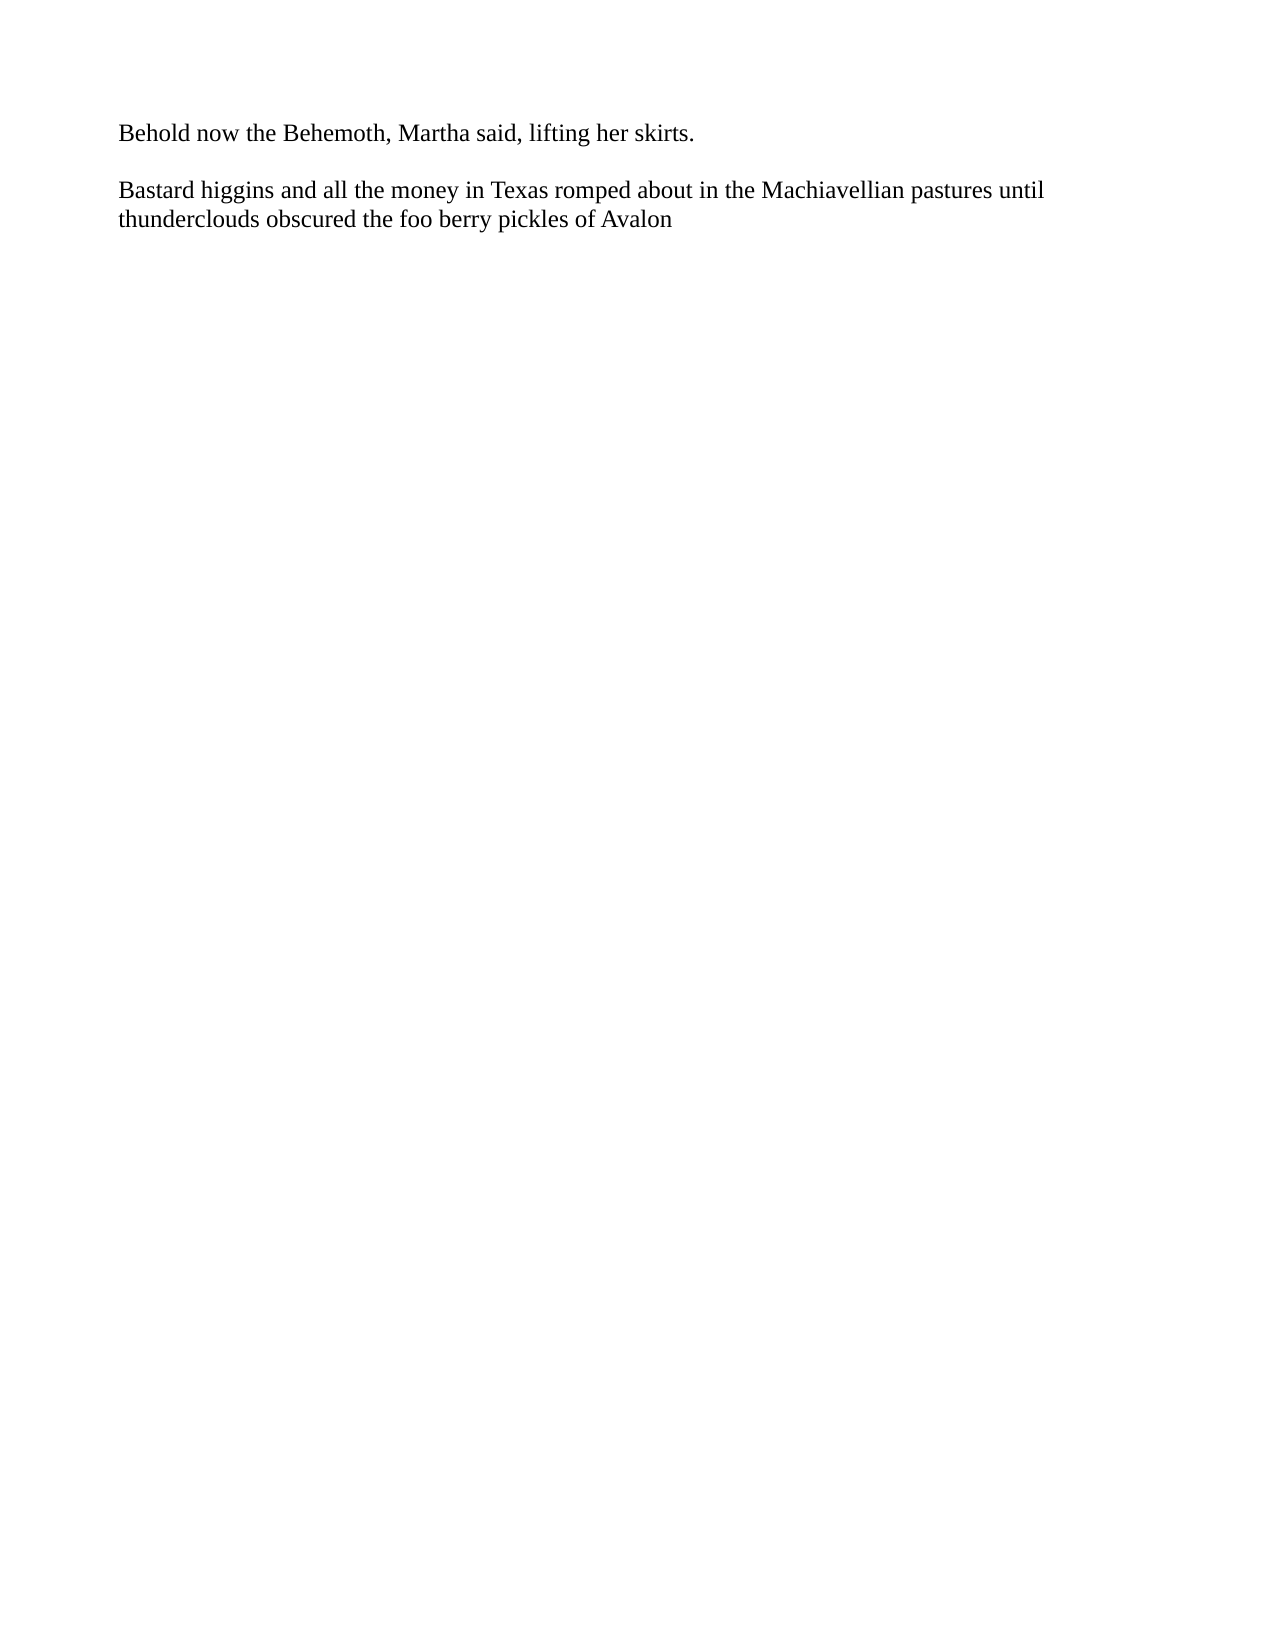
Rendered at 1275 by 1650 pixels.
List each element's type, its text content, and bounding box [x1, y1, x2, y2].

text Bastard higgins and all the money in Texas romped about in the Machiavellian pastures until thunderclouds obscured the foo berry pickles of Avalon [118, 176, 1157, 233]
text Behold now the Behemoth, Martha said, lifting her skirts. [118, 118, 1157, 147]
